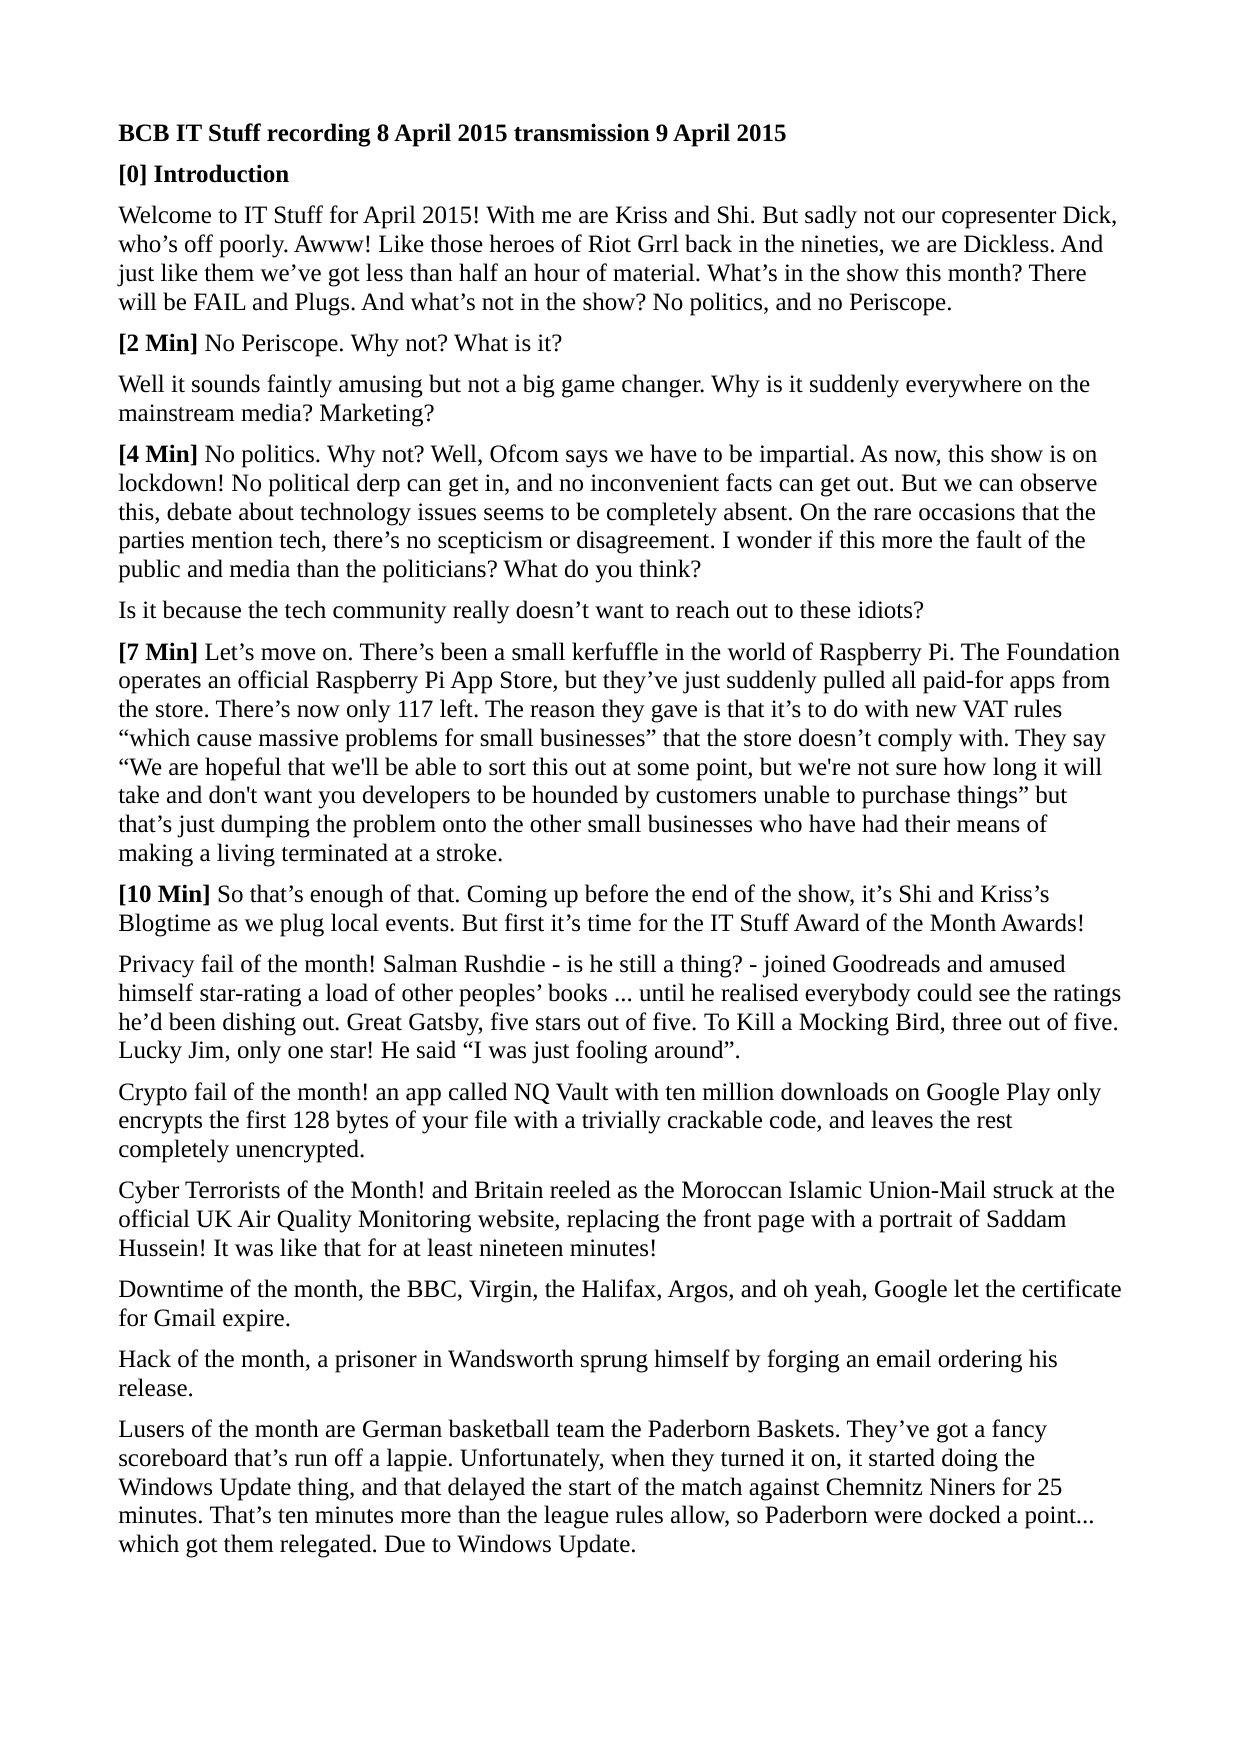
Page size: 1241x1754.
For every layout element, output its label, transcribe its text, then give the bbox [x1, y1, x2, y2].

text [10 Min] So that’s enough of that. Coming up before the end of the show, it’s Shi and Kriss’s Blogtime as we plug local events. But first it’s time for the IT Stuff Award of the Month Awards! [118, 879, 1122, 937]
text [2 Min] No Periscope. Why not? What is it? [118, 328, 1122, 357]
text Well it sounds faintly amusing but not a big game changer. Why is it suddenly everywhere on the mainstream media? Marketing? [118, 369, 1122, 427]
text Privacy fail of the month! Salman Rushdie - is he still a thing? - joined Goodreads and amused himself star-rating a load of other peoples’ books ... until he realised everybody could see the ratings he’d been dishing out. Great Gatsby, five stars out of five. To Kill a Mocking Bird, three out of five. Lucky Jim, only one star! He said “I was just fooling around”. [118, 949, 1122, 1064]
text [4 Min] No politics. Why not? Well, Ofcom says we have to be impartial. As now, this show is on lockdown! No political derp can get in, and no inconvenient facts can get out. But we can observe this, debate about technology issues seems to be completely absent. On the rare occasions that the parties mention tech, there’s no scepticism or disagreement. I wonder if this more the fault of the public and media than the politicians? What do you think? [118, 439, 1122, 583]
text Lusers of the month are German basketball team the Paderborn Baskets. They’ve got a fancy scoreboard that’s run off a lappie. Unfortunately, when they turned it on, it started doing the Windows Update thing, and that delayed the start of the match against Chemnitz Niners for 25 minutes. That’s ten minutes more than the league rules allow, so Paderborn were docked a point... which got them relegated. Due to Windows Update. [118, 1414, 1122, 1558]
text Cyber Terrorists of the Month! and Britain reeled as the Moroccan Islamic Union-Mail struck at the official UK Air Quality Monitoring website, replacing the front page with a portrait of Saddam Hussein! It was like that for at least nineteen minutes! [118, 1176, 1122, 1262]
text Hack of the month, a prisoner in Wandsworth sprung himself by forging an email ordering his release. [118, 1344, 1122, 1402]
text Welcome to IT Stuff for April 2015! With me are Kriss and Shi. But sadly not our copresenter Dick, who’s off poorly. Awww! Like those heroes of Riot Grrl back in the nineties, we are Dickless. And just like them we’ve got less than half an hour of material. What’s in the show this month? There will be FAIL and Plugs. And what’s not in the show? No politics, and no Periscope. [118, 201, 1122, 316]
text [0] Introduction [118, 159, 1122, 188]
text Downtime of the month, the BBC, Virgin, the Halifax, Argos, and oh yeah, Google let the certificate for Gmail expire. [118, 1274, 1122, 1332]
text Crypto fail of the month! an app called NQ Vault with ten million downloads on Google Play only encrypts the first 128 bytes of your file with a trivially crackable code, and leaves the rest completely unencrypted. [118, 1077, 1122, 1163]
text Is it because the tech community really doesn’t want to reach out to these idiots? [118, 596, 1122, 624]
text BCB IT Stuff recording 8 April 2015 transmission 9 April 2015 [118, 118, 1122, 147]
text [7 Min] Let’s move on. There’s been a small kerfuffle in the world of Raspberry Pi. The Foundation operates an official Raspberry Pi App Store, but they’ve just suddenly pulled all paid-for apps from the store. There’s now only 117 left. The reason they gave is that it’s to do with new VAT rules “which cause massive problems for small businesses” that the store doesn’t comply with. They say “We are hopeful that we'll be able to sort this out at some point, but we're not sure how long it will take and don't want you developers to be hounded by customers unable to purchase things” but that’s just dumping the problem onto the other small businesses who have had their means of making a living terminated at a stroke. [118, 637, 1122, 867]
